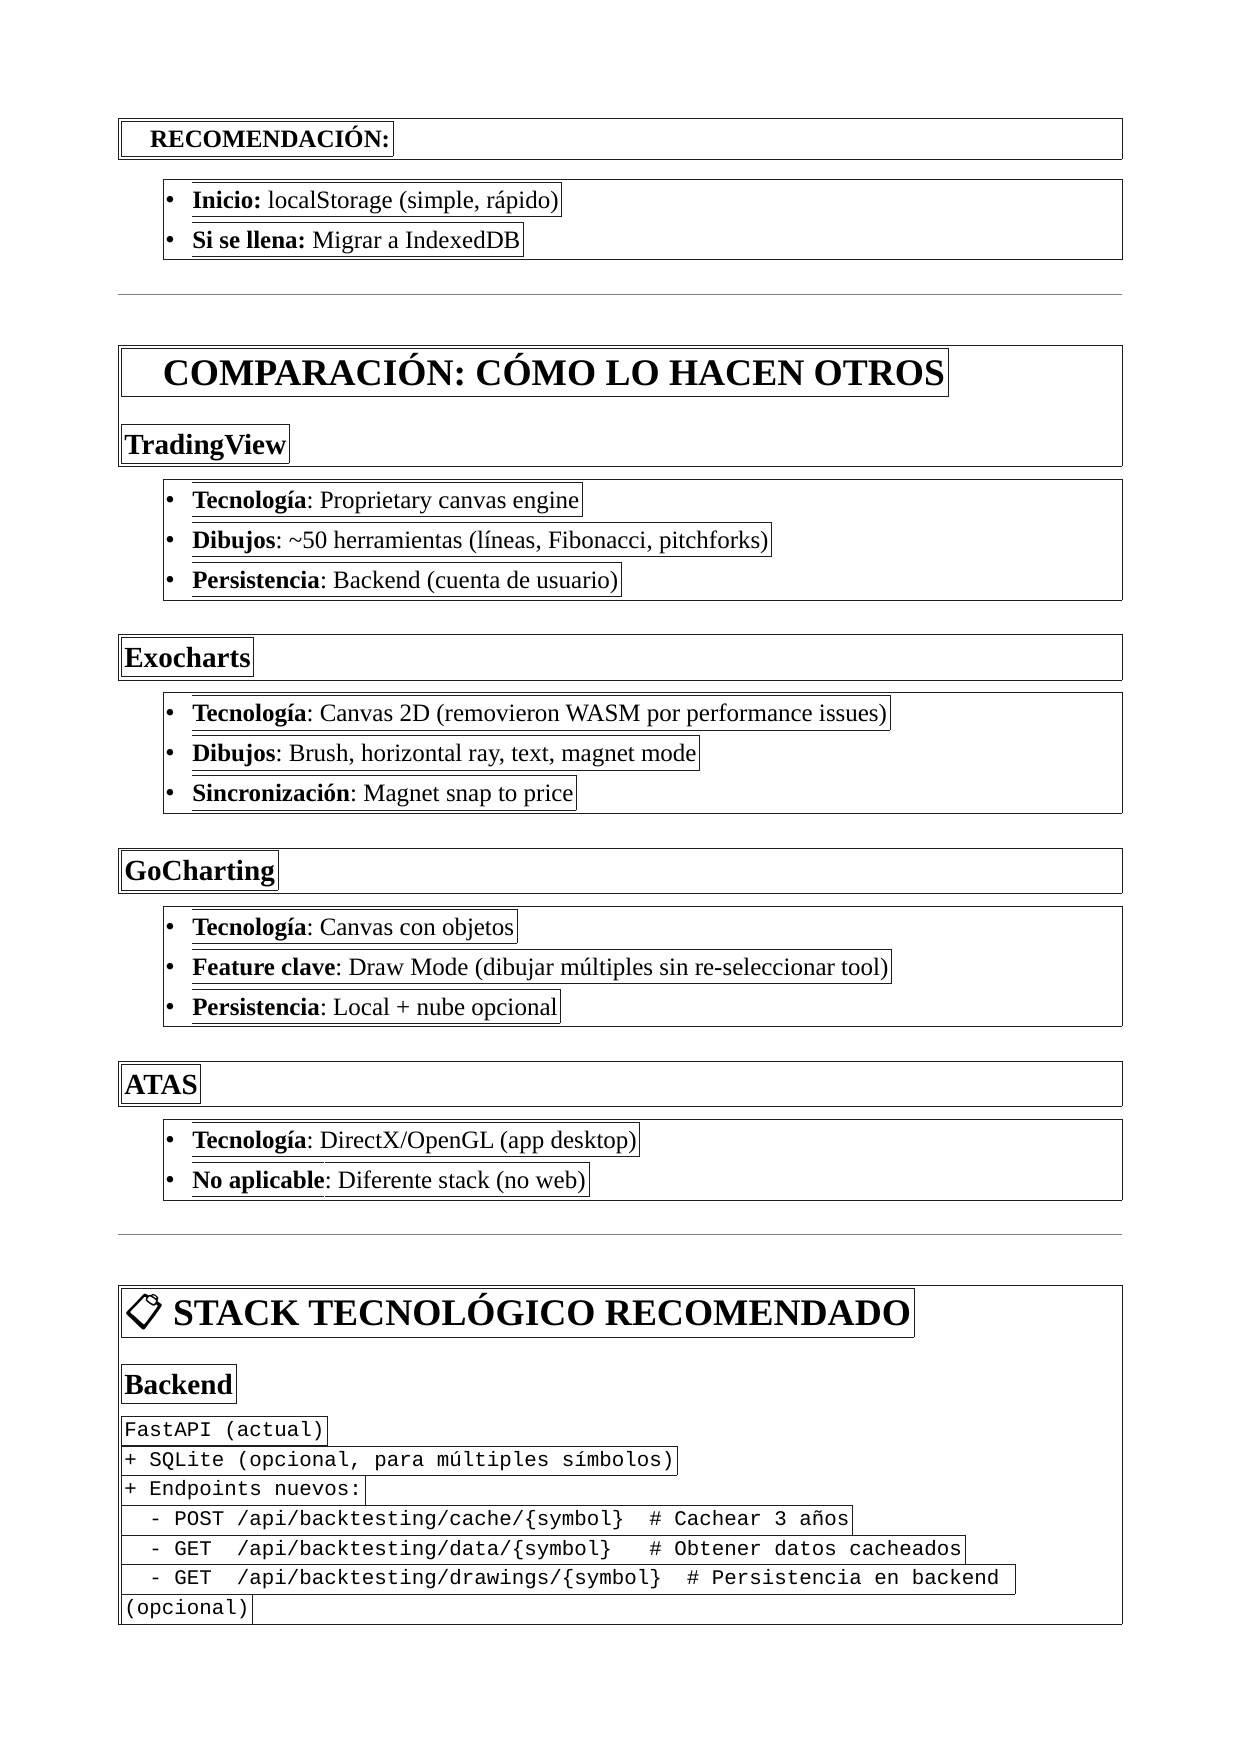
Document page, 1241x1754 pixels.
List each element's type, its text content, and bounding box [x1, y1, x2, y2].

list Inicio: localStorage (simple, rápido) [164, 180, 1122, 217]
list Dibujos: Brush, horizontal ray, text, magnet mode [164, 732, 1122, 770]
list Persistencia: Backend (cuenta de usuario) [164, 559, 1122, 600]
list No aplicable: Diferente stack (no web) [164, 1159, 1122, 1200]
subtitle Backend [119, 1361, 1122, 1403]
list Tecnología: DirectX/OpenGL (app desktop) [164, 1120, 1122, 1157]
text 💡 RECOMENDACIÓN: [119, 119, 1122, 159]
text + Endpoints nuevos: [122, 1476, 365, 1502]
list Tecnología: Proprietary canvas engine [164, 480, 1122, 517]
list Si se llena: Migrar a IndexedDB [164, 219, 1122, 259]
list Tecnología: Canvas con objetos [164, 907, 1122, 943]
list Dibujos: ~50 herramientas (líneas, Fibonacci, pitchforks) [164, 519, 1122, 557]
text + SQLite (opcional, para múltiples símbolos) [328, 1443, 1122, 1472]
list Sincronización: Magnet snap to price [164, 772, 1122, 813]
subtitle Exocharts [119, 635, 1122, 680]
text + SQLite (opcional, para múltiples símbolos) [122, 1447, 677, 1472]
subtitle TradingView [119, 421, 1122, 466]
subtitle 📋 STACK TECNOLÓGICO RECOMENDADO [119, 1286, 1122, 1337]
subtitle 🎨 COMPARACIÓN: CÓMO LO HACEN OTROS [119, 346, 1122, 397]
list Tecnología: Canvas 2D (removieron WASM por performance issues) [164, 693, 1122, 730]
list Feature clave: Draw Mode (dibujar múltiples sin re-seleccionar tool) [164, 946, 1122, 983]
text - POST /api/backtesting/cache/{symbol} # Cachear 3 años [122, 1506, 852, 1532]
text - GET /api/backtesting/data/{symbol} # Obtener datos cacheados [853, 1532, 1122, 1561]
text - POST /api/backtesting/cache/{symbol} # Cachear 3 años [366, 1502, 1122, 1532]
text [366, 1472, 1122, 1502]
subtitle GoCharting [119, 849, 1122, 893]
subtitle ATAS [119, 1062, 1122, 1106]
text - GET /api/backtesting/data/{symbol} # Obtener datos cacheados [122, 1536, 965, 1561]
text FastAPI (actual) [119, 1413, 1122, 1443]
text - GET /api/backtesting/drawings/{symbol} # Persistencia en backend (opcional) [122, 1561, 1122, 1624]
list Persistencia: Local + nube opcional [164, 986, 1122, 1026]
